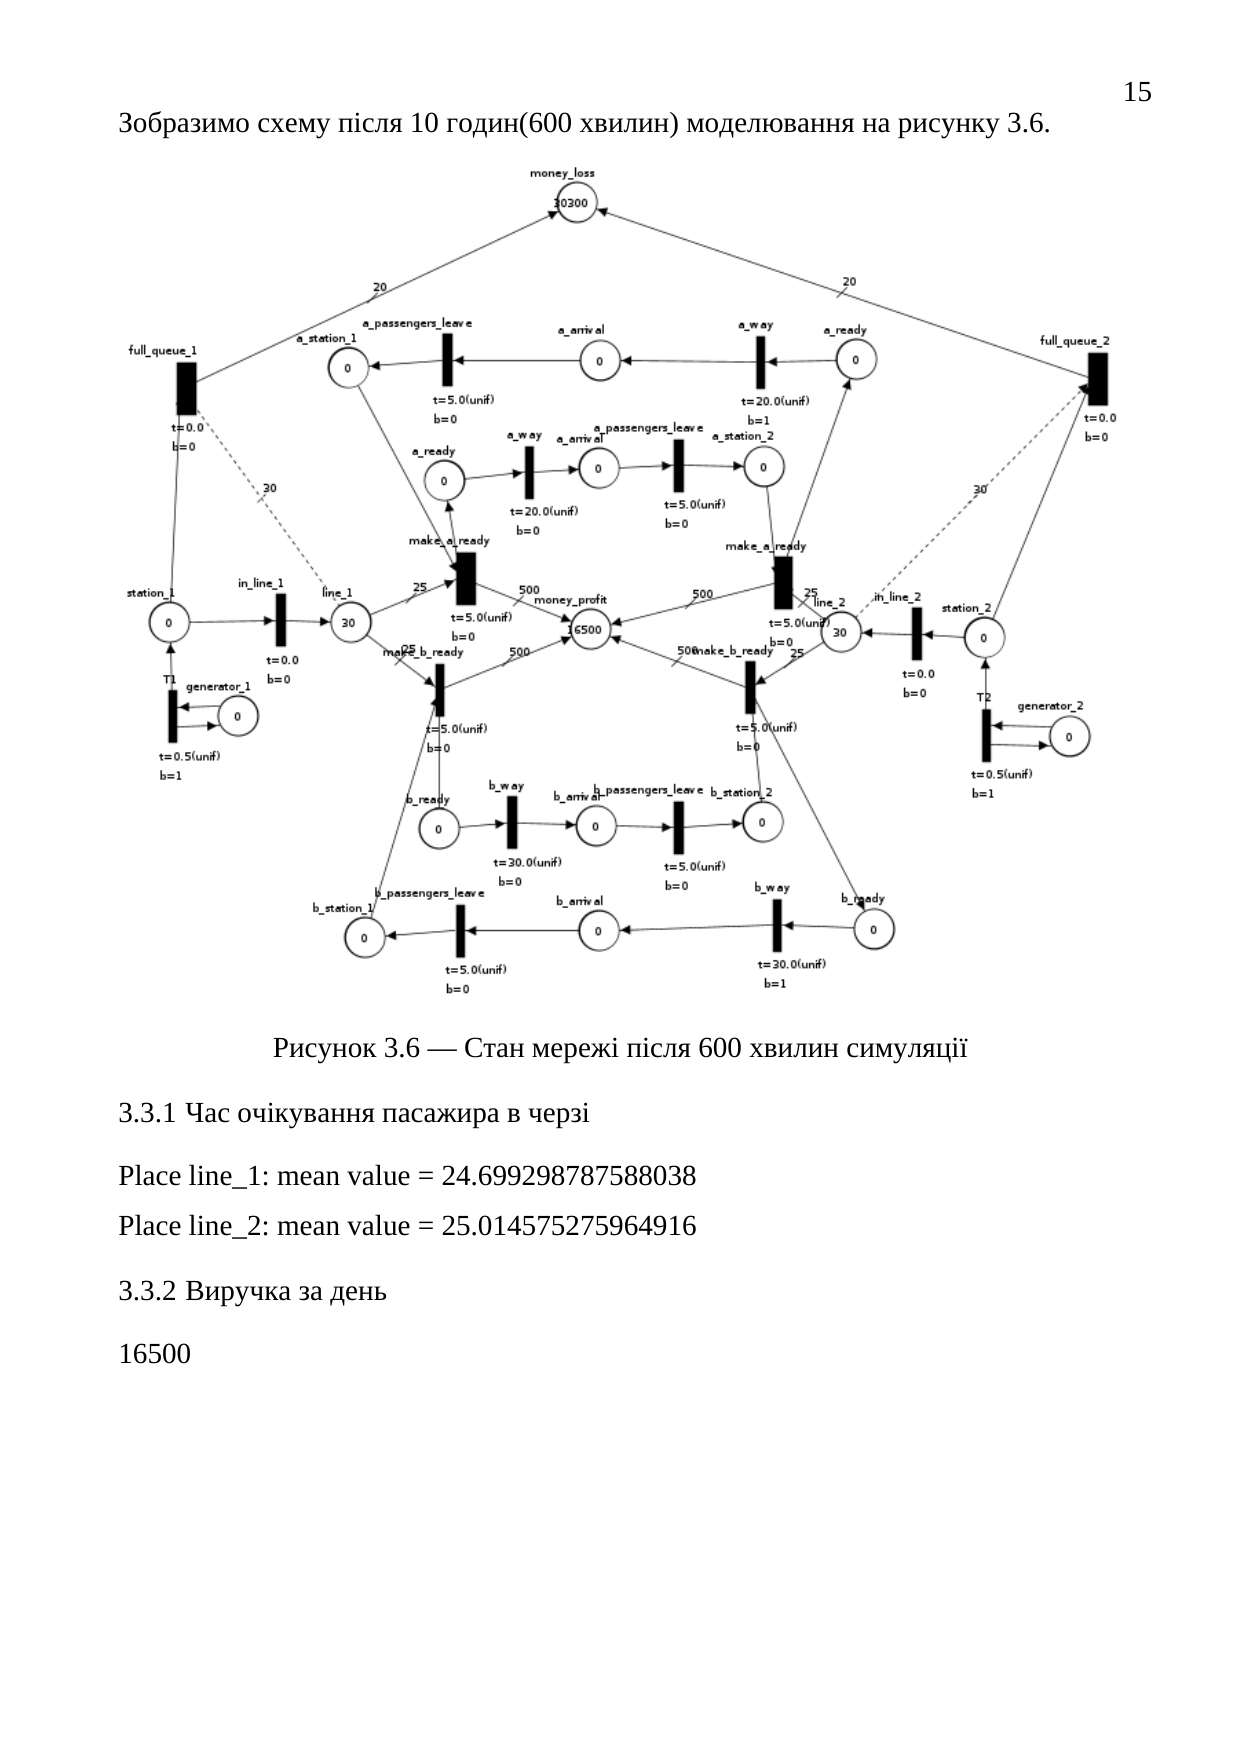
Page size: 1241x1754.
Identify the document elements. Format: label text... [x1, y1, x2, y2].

text Рисунок 3.6 — Стан мережі після 600 хвилин симуляції [118, 1014, 1122, 1064]
text Place line_1: mean value = 24.699298787588038 [118, 1158, 1122, 1192]
subtitle Час очікування пасажира в черзі [118, 1095, 1122, 1129]
picture [118, 155, 1123, 1014]
text Зобразимо схему після 10 годин(600 хвилин) моделювання на рисунку 3.6. [118, 105, 1122, 139]
subtitle Виручка за день [118, 1273, 1122, 1307]
text Place line_2: mean value = 25.014575275964916 [118, 1208, 1122, 1242]
text 16500 [118, 1336, 1122, 1370]
